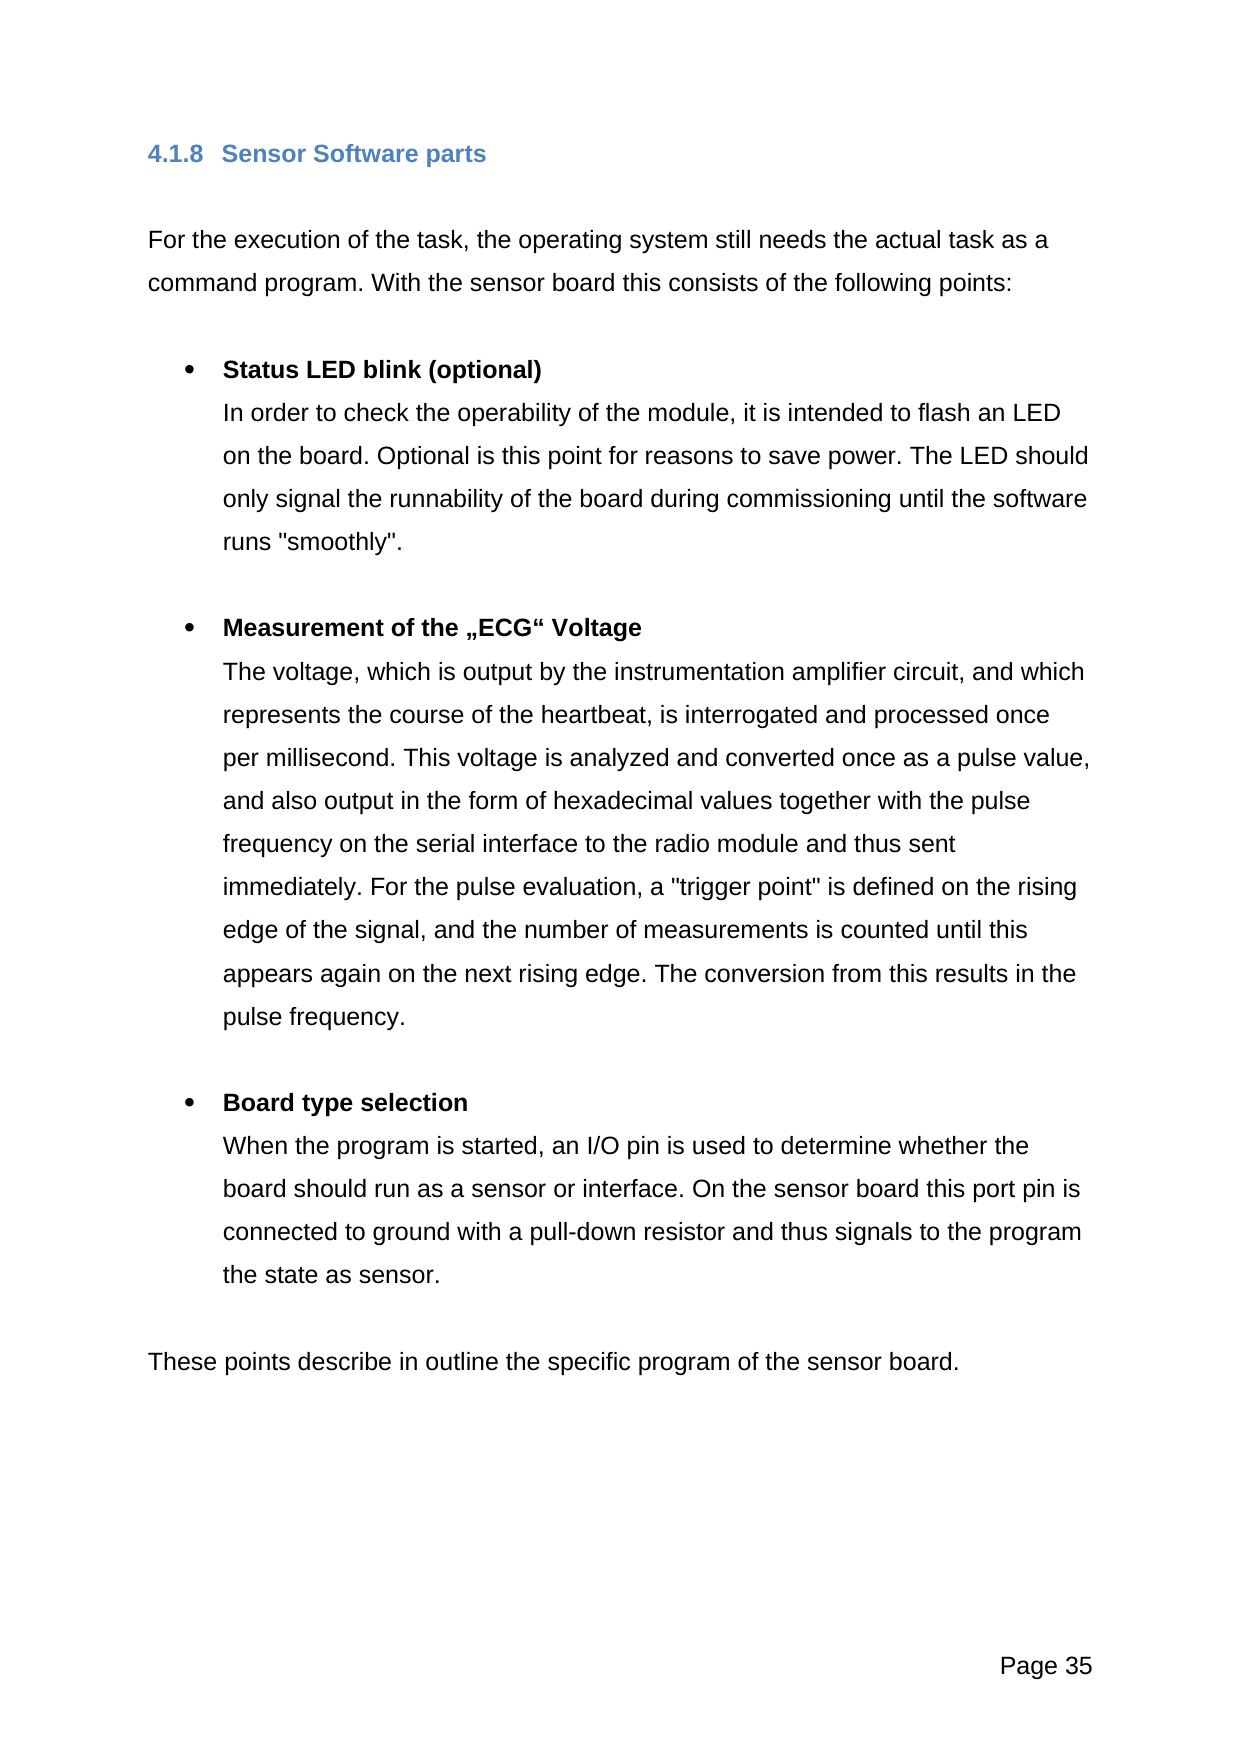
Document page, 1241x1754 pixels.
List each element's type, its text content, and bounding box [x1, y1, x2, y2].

text For the execution of the task, the operating system still needs the actual task as a command program. With the sensor board this consists of the following points: [148, 225, 1092, 297]
list When the program is started, an I/O pin is used to determine whether the board should run as a sensor or interface. On the sensor board this port pin is connected to ground with a pull-down resistor and thus signals to the program the state as sensor. [223, 1131, 1092, 1289]
list These points describe in outline the specific program of the sensor board. [148, 1347, 1092, 1376]
list The voltage, which is output by the instrumentation amplifier circuit, and which represents the course of the heartbeat, is interrogated and processed once per millisecond. This voltage is analyzed and converted once as a pulse value, and also output in the form of hexadecimal values together with the pulse frequency on the serial interface to the radio module and thus sent immediately. For the pulse evaluation, a "trigger point" is defined on the rising edge of the signal, and the number of measurements is counted until this appears again on the next rising edge. The conversion from this results in the pulse frequency. [223, 657, 1092, 1030]
list Measurement of the „ECG“ Voltage [185, 613, 1092, 642]
list In order to check the operability of the module, it is intended to flash an LED on the board. Optional is this point for reasons to save power. The LED should only signal the runnability of the board during commissioning until the software runs "smoothly". [223, 398, 1092, 556]
list Board type selection [185, 1088, 1092, 1117]
list Status LED blink (optional) [185, 354, 1092, 383]
subtitle Sensor Software parts [148, 139, 1092, 168]
